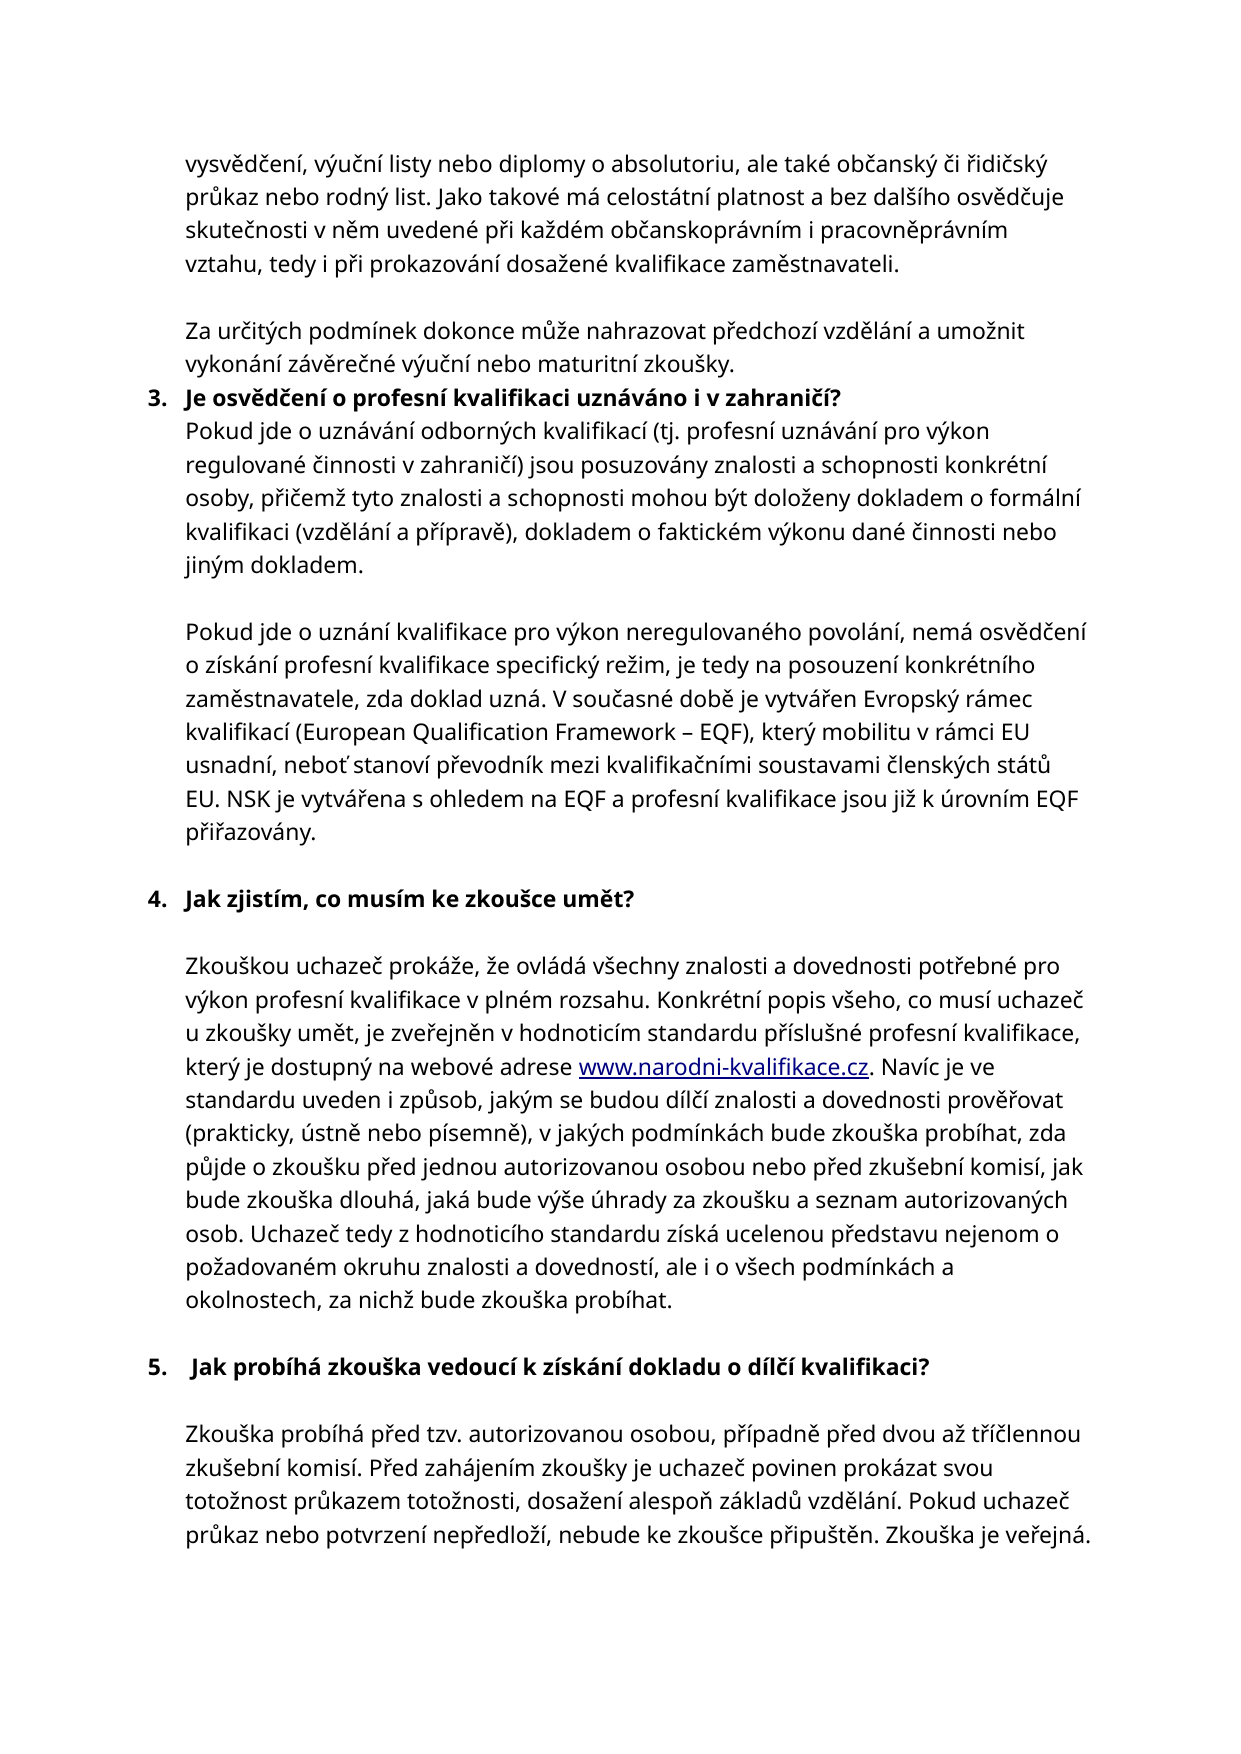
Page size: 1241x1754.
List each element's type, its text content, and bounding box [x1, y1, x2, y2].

text Zkouškou uchazeč prokáže, že ovládá všechny znalosti a dovednosti potřebné pro výkon profesní kvalifikace v plném rozsahu. Konkrétní popis všeho, co musí uchazeč u zkoušky umět, je zveřejněn v hodnoticím standardu příslušné profesní kvalifikace, který je dostupný na webové adrese www.narodni-kvalifikace.cz. Navíc je ve standardu uveden i způsob, jakým se budou dílčí znalosti a dovednosti prověřovat (prakticky, ústně nebo písemně), v jakých podmínkách bude zkouška probíhat, zda půjde o zkoušku před jednou autorizovanou osobou nebo před zkušební komisí, jak bude zkouška dlouhá, jaká bude výše úhrady za zkoušku a seznam autorizovaných osob. Uchazeč tedy z hodnoticího standardu získá ucelenou představu nejenom o požadovaném okruhu znalosti a dovedností, ale i o všech podmínkách a okolnostech, za nichž bude zkouška probíhat. [185, 950, 1093, 1316]
text Zkouška probíhá před tzv. autorizovanou osobou, případně před dvou až tříčlennou zkušební komisí. Před zahájením zkoušky je uchazeč povinen prokázat svou totožnost průkazem totožnosti, dosažení alespoň základů vzdělání. Pokud uchazeč průkaz nebo potvrzení nepředloží, nebude ke zkoušce připuštěn. Zkouška je veřejná. [185, 1418, 1093, 1550]
text vysvědčení, výuční listy nebo diplomy o absolutoriu, ale také občanský či řidičský průkaz nebo rodný list. Jako takové má celostátní platnost a bez dalšího osvědčuje skutečnosti v něm uvedené při každém občanskoprávním i pracovněprávním vztahu, tedy i při prokazování dosažené kvalifikace zaměstnavateli. [185, 148, 1093, 279]
list Jak zjistím, co musím ke zkoušce umět? [148, 883, 1093, 948]
text Za určitých podmínek dokonce může nahrazovat předchozí vzdělání a umožnit vykonání závěrečné výuční nebo maturitní zkoušky. [185, 315, 1093, 379]
list Je osvědčení o profesní kvalifikaci uznáváno i v zahraničí? Pokud jde o uznávání odborných kvalifikací (tj. profesní uznávání pro výkon regulované činnosti v zahraničí) jsou posuzovány znalosti a schopnosti konkrétní osoby, přičemž tyto znalosti a schopnosti mohou být doloženy dokladem o formální kvalifikaci (vzdělání a přípravě), dokladem o faktickém výkonu dané činnosti nebo jiným dokladem. [148, 382, 1093, 580]
list Jak probíhá zkouška vedoucí k získání dokladu o dílčí kvalifikaci? [148, 1351, 1093, 1416]
text Pokud jde o uznání kvalifikace pro výkon neregulovaného povolání, nemá osvědčení o získání profesní kvalifikace specifický režim, je tedy na posouzení konkrétního zaměstnavatele, zda doklad uzná. V současné době je vytvářen Evropský rámec kvalifikací (European Qualification Framework – EQF), který mobilitu v rámci EU usnadní, neboť stanoví převodník mezi kvalifikačními soustavami členských států EU. NSK je vytvářena s ohledem na EQF a profesní kvalifikace jsou již k úrovním EQF přiřazovány. [185, 616, 1093, 848]
